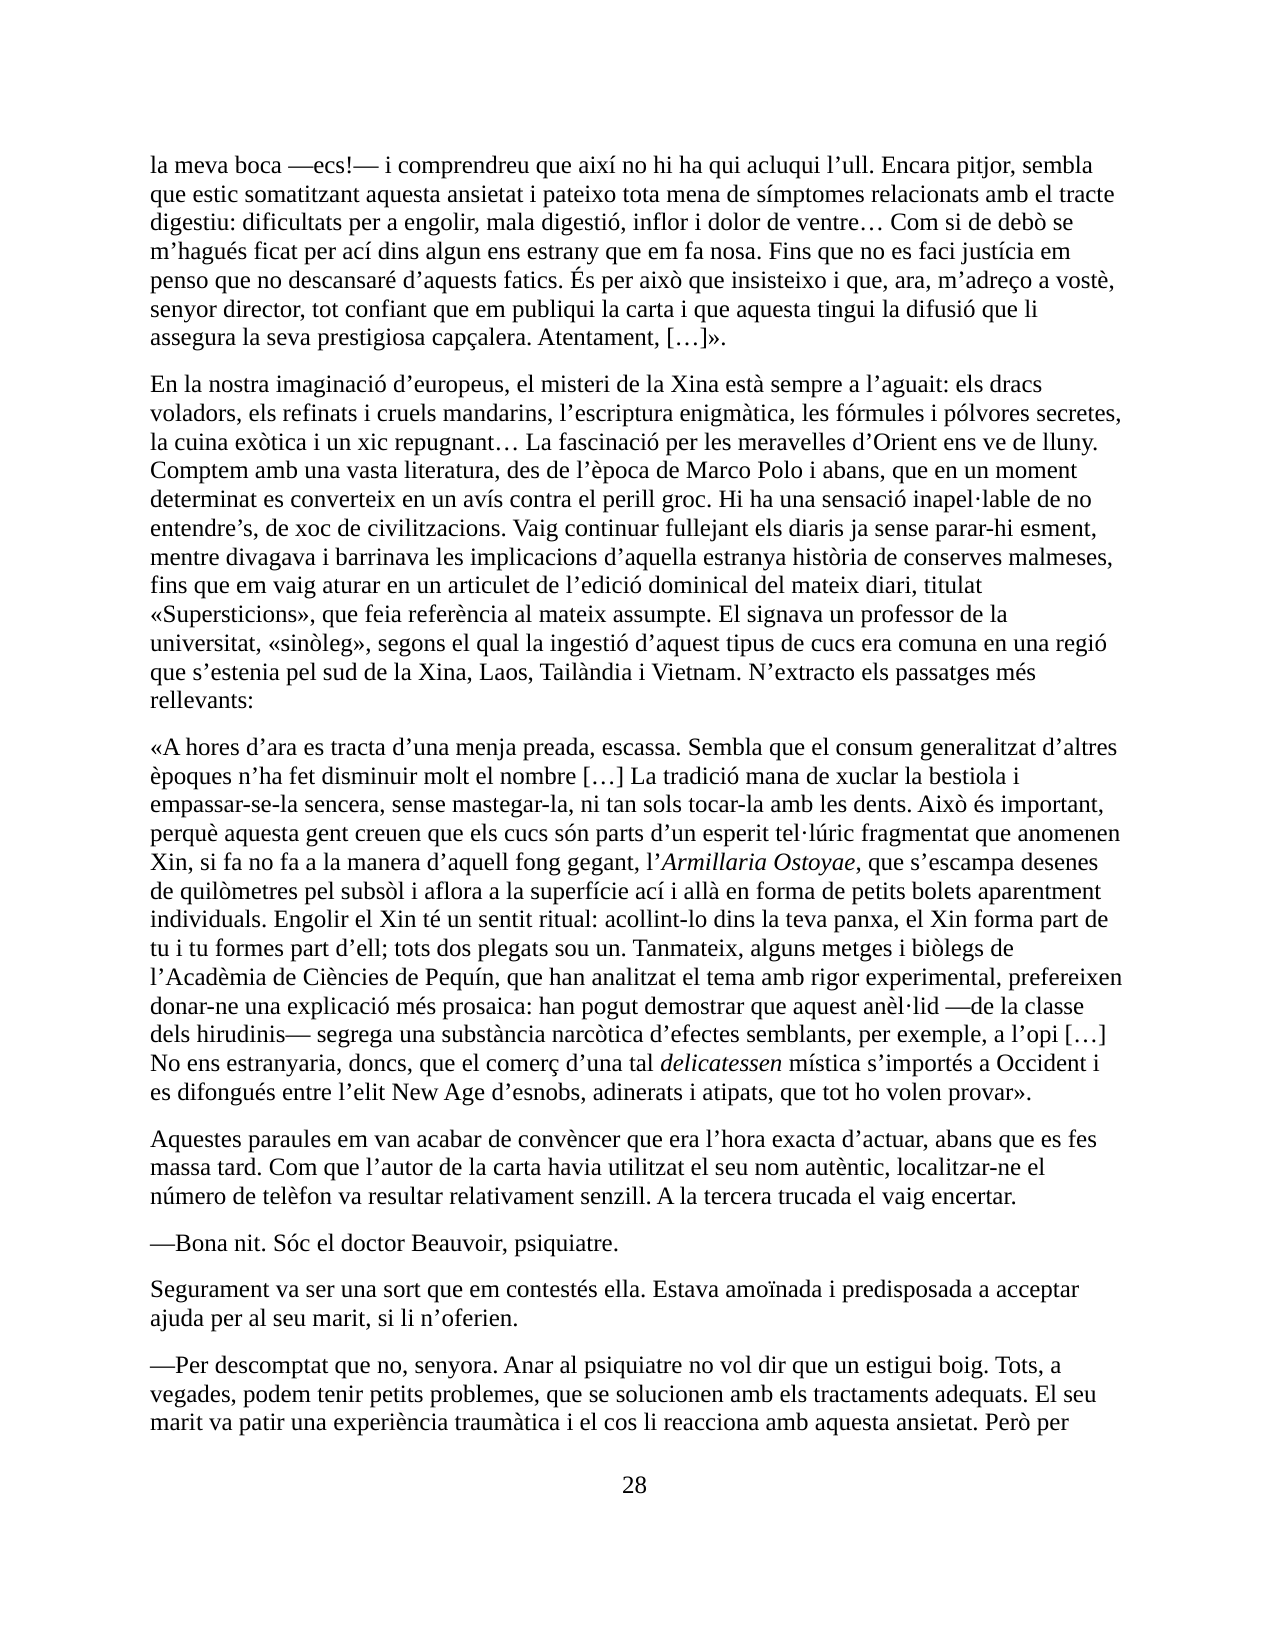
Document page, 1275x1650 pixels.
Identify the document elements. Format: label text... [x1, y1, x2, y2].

text la meva boca —ecs!— i comprendreu que així no hi ha qui acluqui l’ull. Encara pitjor, sembla que estic somatitzant aquesta ansietat i pateixo tota mena de símptomes relacionats amb el tracte digestiu: dificultats per a engolir, mala digestió, inflor i dolor de ventre… Com si de debò se m’hagués ficat per ací dins algun ens estrany que em fa nosa. Fins que no es faci justícia em penso que no descansaré d’aquests fatics. És per això que insisteixo i que, ara, m’adreço a vostè, senyor director, tot confiant que em publiqui la carta i que aquesta tingui la difusió que li assegura la seva prestigiosa capçalera. Atentament, […]». [150, 150, 1125, 351]
text —Per descomptat que no, senyora. Anar al psiquiatre no vol dir que un estigui boig. Tots, a vegades, podem tenir petits problemes, que se solucionen amb els tractaments adequats. El seu marit va patir una experiència traumàtica i el cos li reacciona amb aquesta ansietat. Però per [150, 1350, 1125, 1436]
text «A hores d’ara es tracta d’una menja preada, escassa. Sembla que el consum generalitzat d’altres èpoques n’ha fet disminuir molt el nombre […] La tradició mana de xuclar la bestiola i empassar-se-la sencera, sense mastegar-la, ni tan sols tocar-la amb les dents. Això és important, perquè aquesta gent creuen que els cucs són parts d’un esperit tel·lúric fragmentat que anomenen Xin, si fa no fa a la manera d’aquell fong gegant, l’Armillaria Ostoyae, que s’escampa desenes de quilòmetres pel subsòl i aflora a la superfície ací i allà en forma de petits bolets aparentment individuals. Engolir el Xin té un sentit ritual: acollint-lo dins la teva panxa, el Xin forma part de tu i tu formes part d’ell; tots dos plegats sou un. Tanmateix, alguns metges i biòlegs de l’Acadèmia de Ciències de Pequín, que han analitzat el tema amb rigor experimental, prefereixen donar-ne una explicació més prosaica: han pogut demostrar que aquest anèl·lid —de la classe dels hirudinis— segrega una substància narcòtica d’efectes semblants, per exemple, a l’opi […] No ens estranyaria, doncs, que el comerç d’una tal delicatessen mística s’importés a Occident i es difongués entre l’elit New Age d’esnobs, adinerats i atipats, que tot ho volen provar». [150, 732, 1125, 1106]
text —Bona nit. Sóc el doctor Beauvoir, psiquiatre. [150, 1228, 1125, 1257]
text Segurament va ser una sort que em contestés ella. Estava amoïnada i predisposada a acceptar ajuda per al seu marit, si li n’oferien. [150, 1274, 1125, 1332]
text En la nostra imaginació d’europeus, el misteri de la Xina està sempre a l’aguait: els dracs voladors, els refinats i cruels mandarins, l’escriptura enigmàtica, les fórmules i pólvores secretes, la cuina exòtica i un xic repugnant… La fascinació per les meravelles d’Orient ens ve de lluny. Comptem amb una vasta literatura, des de l’època de Marco Polo i abans, que en un moment determinat es converteix en un avís contra el perill groc. Hi ha una sensació inapel·lable de no entendre’s, de xoc de civilitzacions. Vaig continuar fullejant els diaris ja sense parar-hi esment, mentre divagava i barrinava les implicacions d’aquella estranya història de conserves malmeses, fins que em vaig aturar en un articulet de l’edició dominical del mateix diari, titulat «Supersticions», que feia referència al mateix assumpte. El signava un professor de la universitat, «sinòleg», segons el qual la ingestió d’aquest tipus de cucs era comuna en una regió que s’estenia pel sud de la Xina, Laos, Tailàndia i Vietnam. N’extracto els passatges més rellevants: [150, 369, 1125, 714]
text Aquestes paraules em van acabar de convèncer que era l’hora exacta d’actuar, abans que es fes massa tard. Com que l’autor de la carta havia utilitzat el seu nom autèntic, localitzar-ne el número de telèfon va resultar relativament senzill. A la tercera trucada el vaig encertar. [150, 1124, 1125, 1210]
